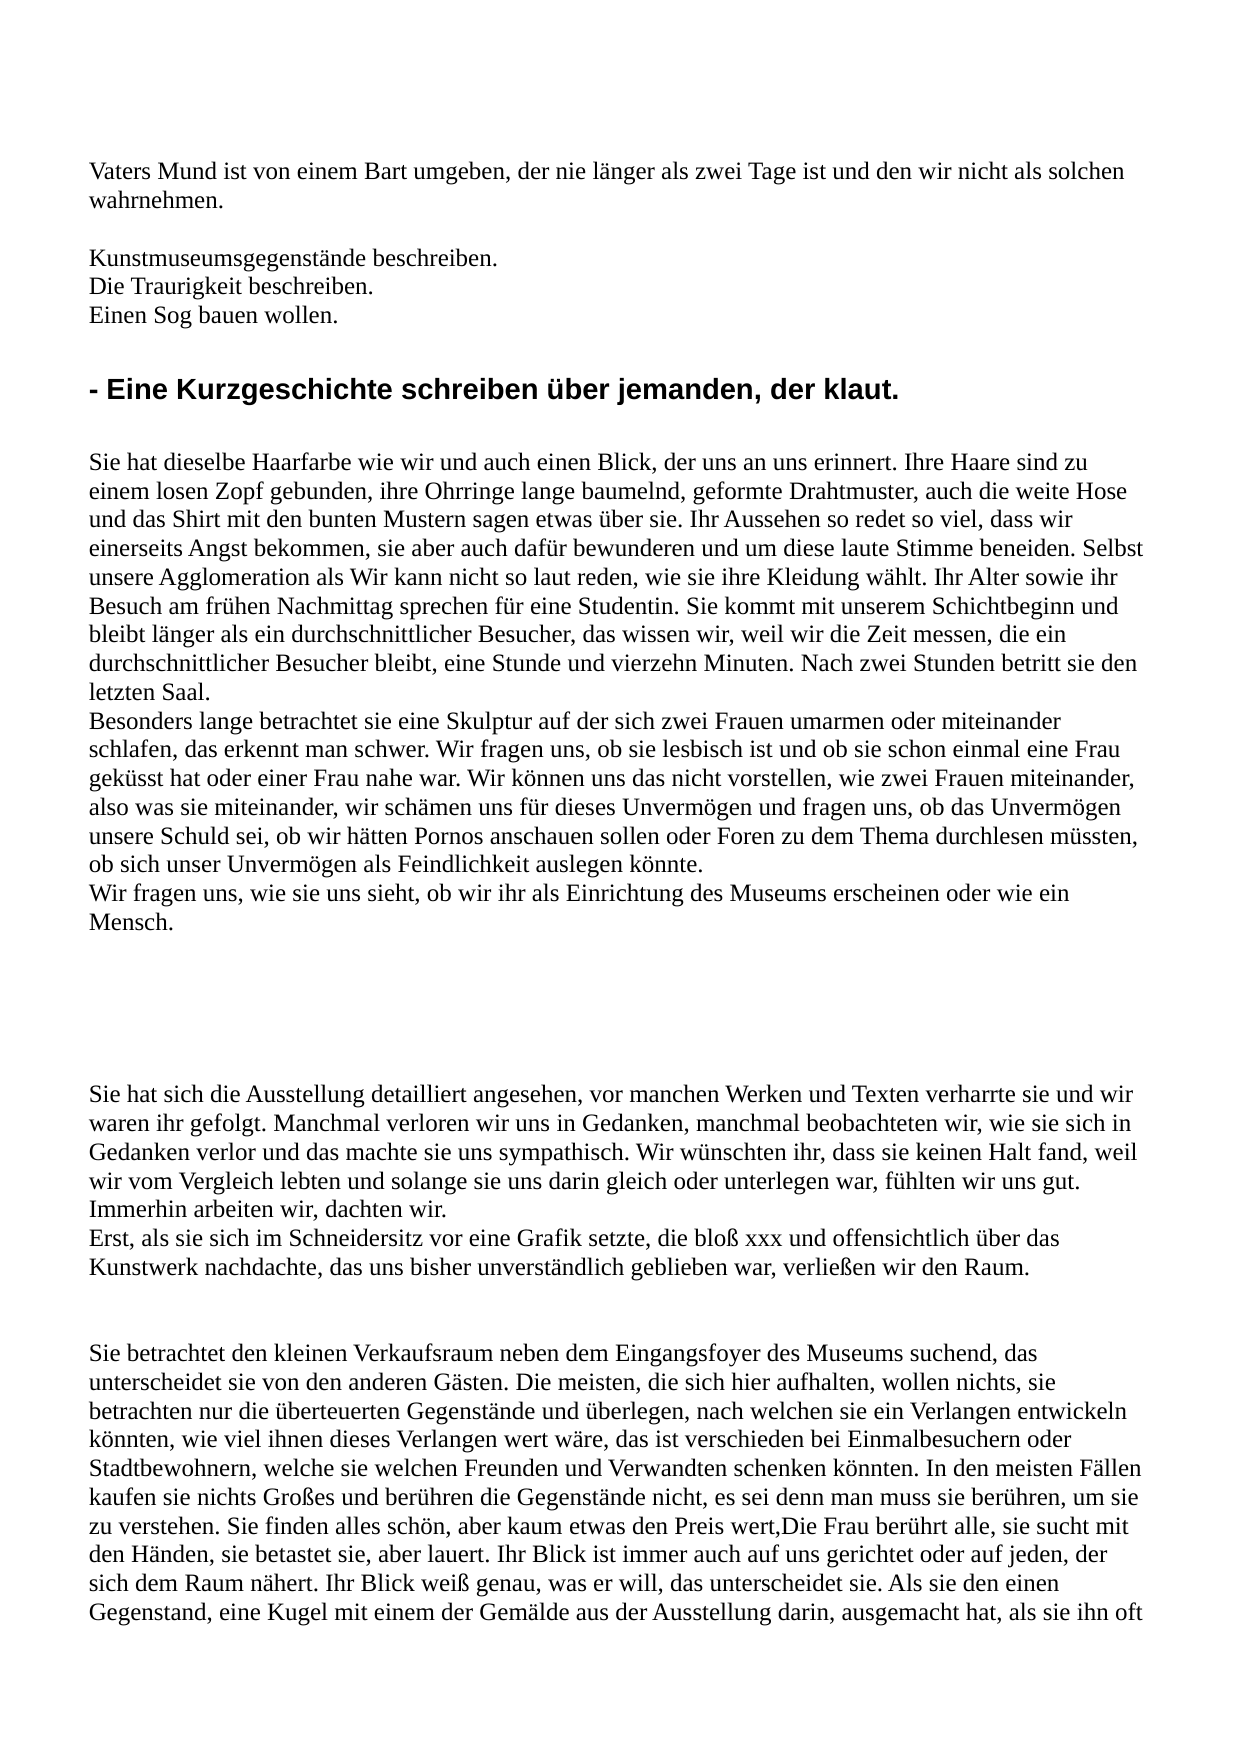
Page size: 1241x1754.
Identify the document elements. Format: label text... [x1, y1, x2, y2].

text Sie hat sich die Ausstellung detailliert angesehen, vor manchen Werken und Texten verharrte sie und wir waren ihr gefolgt. Manchmal verloren wir uns in Gedanken, manchmal beobachteten wir, wie sie sich in Gedanken verlor und das machte sie uns sympathisch. Wir wünschten ihr, dass sie keinen Halt fand, weil wir vom Vergleich lebten und solange sie uns darin gleich oder unterlegen war, fühlten wir uns gut. [88, 1079, 1151, 1194]
text Immerhin arbeiten wir, dachten wir. [88, 1194, 1151, 1223]
text Besonders lange betrachtet sie eine Skulptur auf der sich zwei Frauen umarmen oder miteinander schlafen, das erkennt man schwer. Wir fragen uns, ob sie lesbisch ist und ob sie schon einmal eine Frau geküsst hat oder einer Frau nahe war. Wir können uns das nicht vorstellen, wie zwei Frauen miteinander, also was sie miteinander, wir schämen uns für dieses Unvermögen und fragen uns, ob das Unvermögen unsere Schuld sei, ob wir hätten Pornos anschauen sollen oder Foren zu dem Thema durchlesen müssten, ob sich unser Unvermögen als Feindlichkeit auslegen könnte. [88, 706, 1151, 878]
text Wir fragen uns, wie sie uns sieht, ob wir ihr als Einrichtung des Museums erscheinen oder wie ein Mensch. [88, 878, 1151, 936]
text Die Traurigkeit beschreiben. [88, 271, 1151, 300]
text Sie hat dieselbe Haarfarbe wie wir und auch einen Blick, der uns an uns erinnert. Ihre Haare sind zu einem losen Zopf gebunden, ihre Ohrringe lange baumelnd, geformte Drahtmuster, auch die weite Hose und das Shirt mit den bunten Mustern sagen etwas über sie. Ihr Aussehen so redet so viel, dass wir einerseits Angst bekommen, sie aber auch dafür bewunderen und um diese laute Stimme beneiden. Selbst unsere Agglomeration als Wir kann nicht so laut reden, wie sie ihre Kleidung wählt. Ihr Alter sowie ihr Besuch am frühen Nachmittag sprechen für eine Studentin. Sie kommt mit unserem Schichtbeginn und bleibt länger als ein durchschnittlicher Besucher, das wissen wir, weil wir die Zeit messen, die ein durchschnittlicher Besucher bleibt, eine Stunde und vierzehn Minuten. Nach zwei Stunden betritt sie den letzten Saal. [88, 447, 1151, 706]
text Vaters Mund ist von einem Bart umgeben, der nie länger als zwei Tage ist und den wir nicht als solchen wahrnehmen. [88, 156, 1151, 214]
text Einen Sog bauen wollen. [88, 300, 1151, 329]
text Erst, als sie sich im Schneidersitz vor eine Grafik setzte, die bloß xxx und offensichtlich über das Kunstwerk nachdachte, das uns bisher unverständlich geblieben war, verließen wir den Raum. [88, 1223, 1151, 1281]
subtitle - Eine Kurzgeschichte schreiben über jemanden, der klaut. [88, 372, 1151, 406]
text Sie betrachtet den kleinen Verkaufsraum neben dem Eingangsfoyer des Museums suchend, das unterscheidet sie von den anderen Gästen. Die meisten, die sich hier aufhalten, wollen nichts, sie betrachten nur die überteuerten Gegenstände und überlegen, nach welchen sie ein Verlangen entwickeln könnten, wie viel ihnen dieses Verlangen wert wäre, das ist verschieden bei Einmalbesuchern oder Stadtbewohnern, welche sie welchen Freunden und Verwandten schenken könnten. In den meisten Fällen kaufen sie nichts Großes und berühren die Gegenstände nicht, es sei denn man muss sie berühren, um sie zu verstehen. Sie finden alles schön, aber kaum etwas den Preis wert,Die Frau berührt alle, sie sucht mit den Händen, sie betastet sie, aber lauert. Ihr Blick ist immer auch auf uns gerichtet oder auf jeden, der sich dem Raum nähert. Ihr Blick weiß genau, was er will, das unterscheidet sie. Als sie den einen Gegenstand, eine Kugel mit einem der Gemälde aus der Ausstellung darin, ausgemacht hat, als sie ihn oft [88, 1338, 1151, 1626]
text Kunstmuseumsgegenstände beschreiben. [88, 243, 1151, 271]
